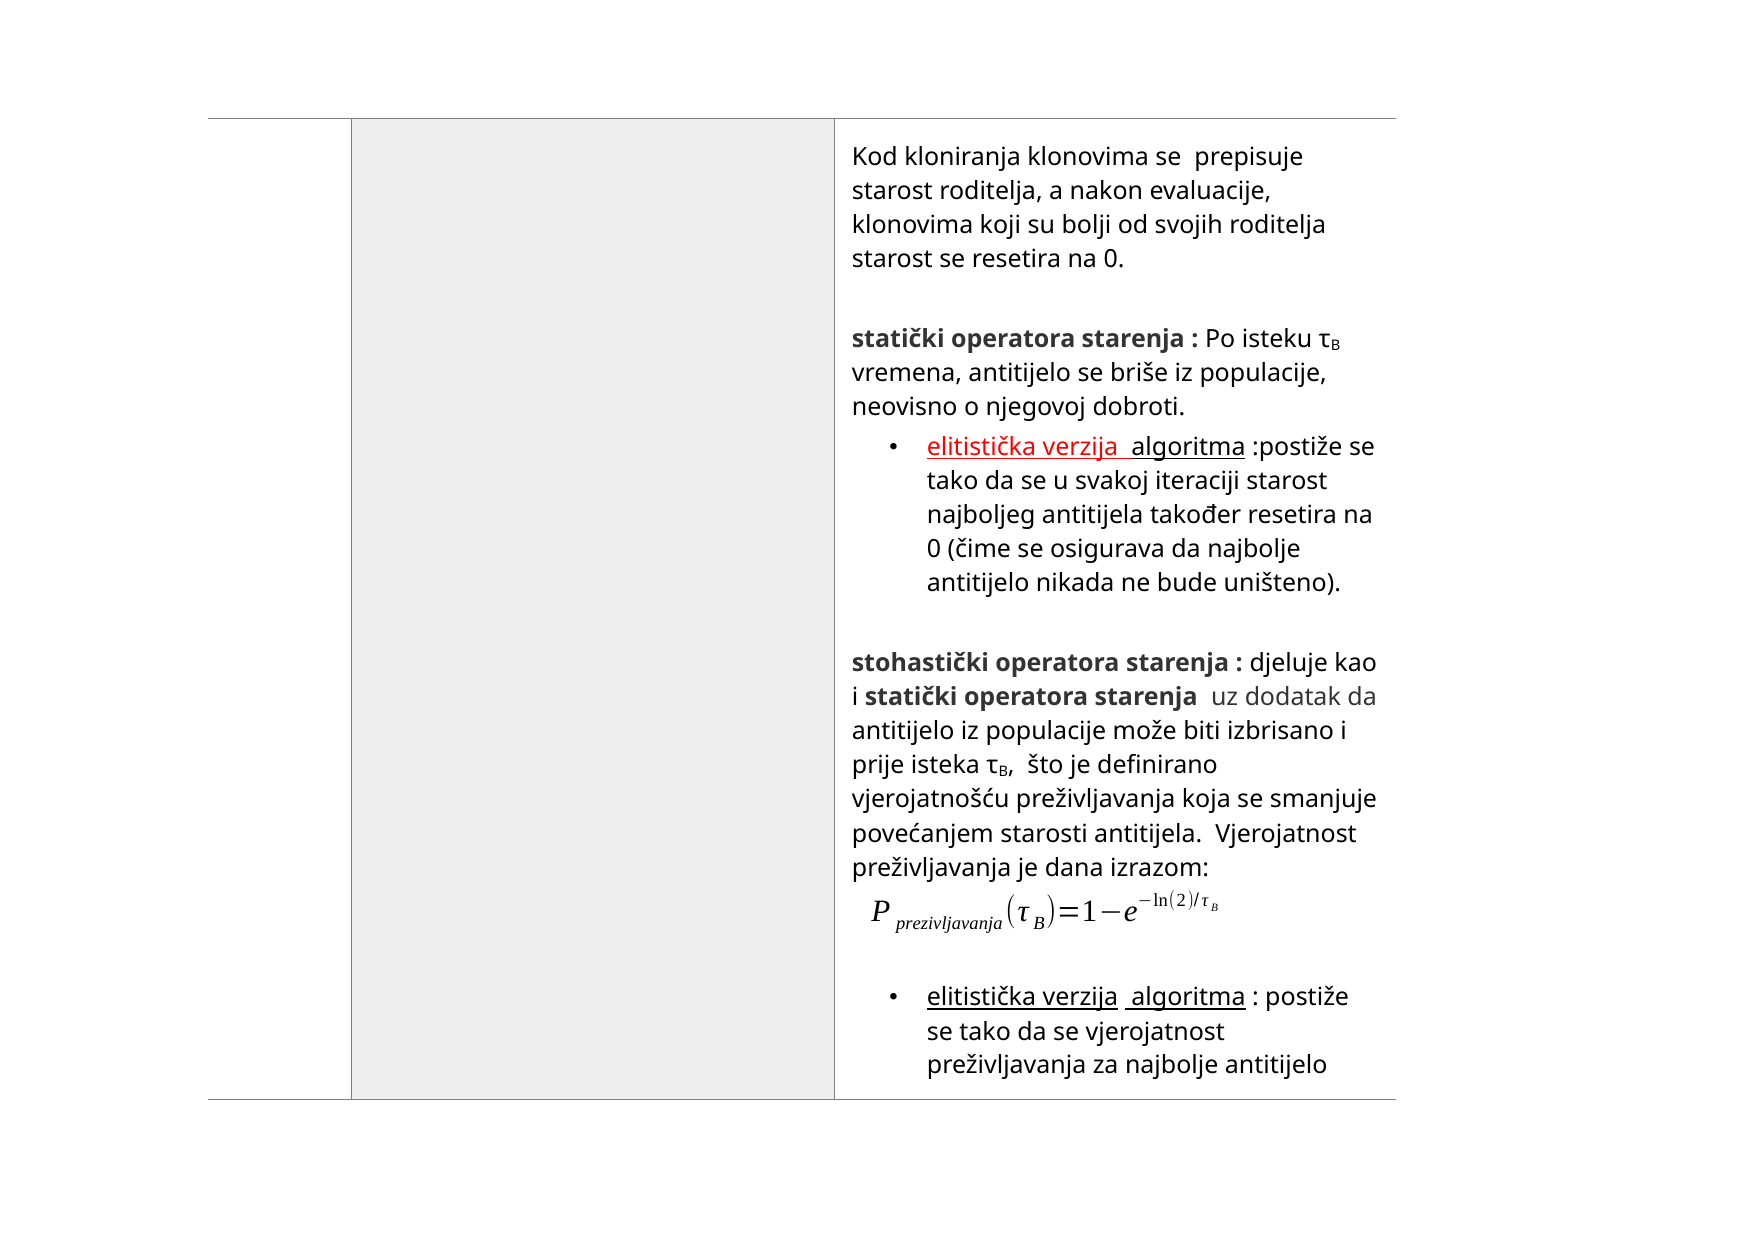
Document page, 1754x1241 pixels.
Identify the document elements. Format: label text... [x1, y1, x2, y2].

table_cell [352, 119, 834, 1099]
table_cell [208, 119, 351, 1099]
table_cell Starenje je operator koji osigurava da antitijelo ne ostane predugo u populaciji, odnosno spriječava preuranjenu konvergenciju. Definira se vrijeme τB koje određuje najveći broj generacija tijekom kojeg antitijelo može preživjeti u populaciji. Kod kloniranja klonovima se prepisuje starost roditelja, a nakon evaluacije, klonovima koji su bolji od svojih roditelja starost se resetira na 0. statički operatora starenja : Po isteku τB vremena, antitijelo se briše iz populacije, neovisno o njegovoj dobroti. elitistička verzija algoritma :postiže se tako da se u svakoj iteraciji starost najboljeg antitijela također resetira na 0 (čime se osigurava da najbolje antitijelo nikada ne bude uništeno). stohastički operatora starenja : djeluje kao i statički operatora starenja uz dodatak da antitijelo iz populacije može biti izbrisano i prije isteka τB, što je definirano vjerojatnošću preživljavanja koja se smanjuje povećanjem starosti antitijela. Vjerojatnost preživljavanja je dana izrazom: elitistička verzija algoritma : postiže se tako da se vjerojatnost preživljavanja za najbolje antitijelo uvijek postavi na 1. [835, 119, 1396, 1099]
